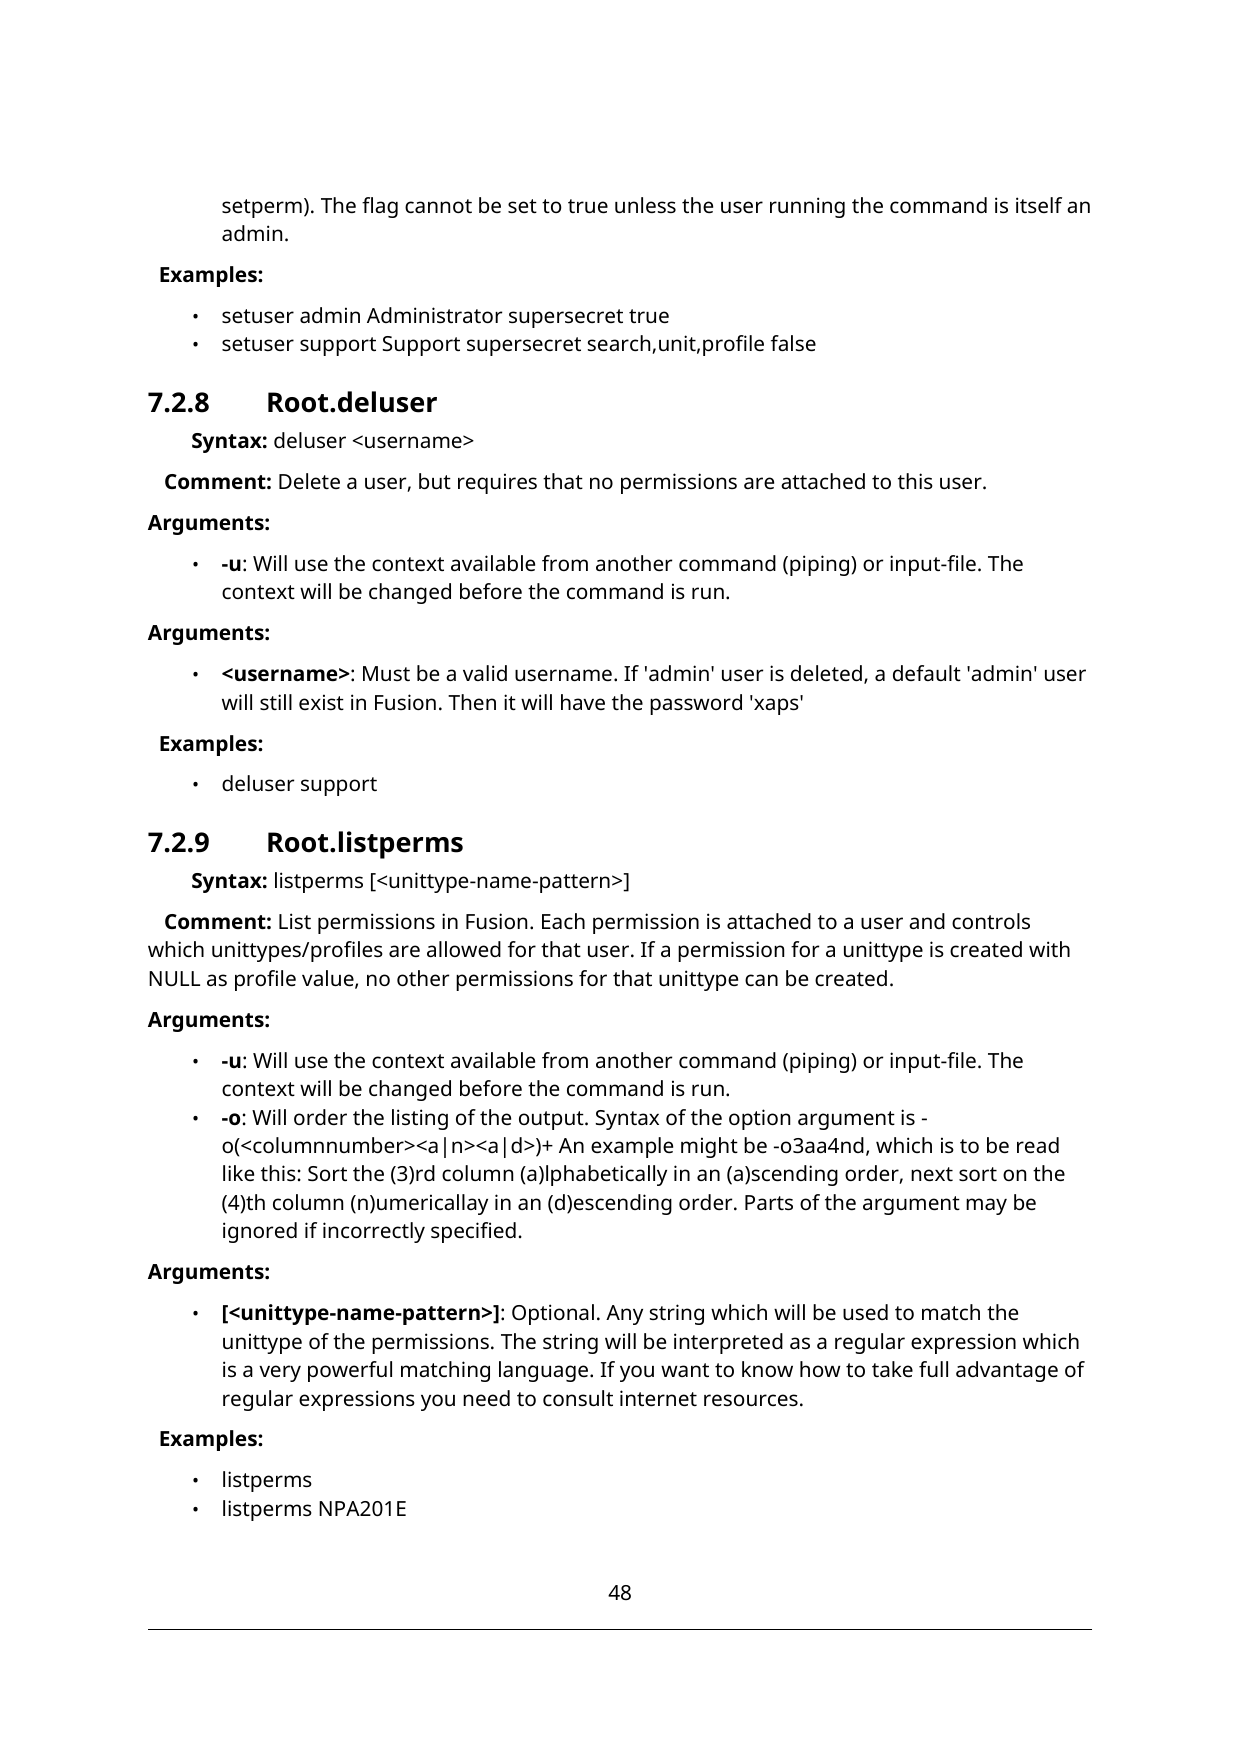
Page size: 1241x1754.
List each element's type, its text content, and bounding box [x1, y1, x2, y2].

list setuser admin Administrator supersecret true [192, 301, 1092, 329]
list setuser support Support supersecret search,unit,profile false [192, 329, 1092, 358]
text Examples: [148, 729, 1092, 757]
subtitle Root.deluser [148, 383, 1092, 420]
list listperms [192, 1466, 1092, 1494]
text Arguments: [148, 508, 1092, 536]
text Examples: [148, 1424, 1092, 1453]
list <username>: Must be a valid username. If 'admin' user is deleted, a default 'admin' user will still exist in Fusion. Then it will have the password 'xaps' [192, 659, 1092, 716]
list -u: Will use the context available from another command (piping) or input-file. The context will be changed before the command is run. [192, 1046, 1092, 1103]
list deluser support [192, 769, 1092, 798]
text Comment: Delete a user, but requires that no permissions are attached to this user. [148, 467, 1092, 496]
text Arguments: [148, 1005, 1092, 1033]
text Arguments: [148, 618, 1092, 647]
text Syntax: listperms [<unittype-name-pattern>] [148, 866, 1092, 894]
text Arguments: [148, 1257, 1092, 1286]
list -o: Will order the listing of the output. Syntax of the option argument is -o(<columnnumber><a|n><a|d>)+ An example might be -o3aa4nd, which is to be read like this: Sort the (3)rd column (a)lphabetically in an (a)scending order, next sort on the (4)th column (n)umericallay in an (d)escending order. Parts of the argument may be ignored if incorrectly specified. [192, 1103, 1092, 1245]
text Examples: [148, 260, 1092, 289]
text Syntax: deluser <username> [148, 426, 1092, 454]
list [<unittype-name-pattern>]: Optional. Any string which will be used to match the unittype of the permissions. The string will be interpreted as a regular expression which is a very powerful matching language. If you want to know how to take full advantage of regular expressions you need to consult internet resources. [192, 1298, 1092, 1412]
text Comment: List permissions in Fusion. Each permission is attached to a user and controls which unittypes/profiles are allowed for that user. If a permission for a unittype is created with NULL as profile value, no other permissions for that unittype can be created. [148, 907, 1092, 992]
list -u: Will use the context available from another command (piping) or input-file. The context will be changed before the command is run. [192, 549, 1092, 606]
subtitle Root.listperms [148, 823, 1092, 860]
list setperm). The flag cannot be set to true unless the user running the command is itself an admin. [192, 191, 1092, 248]
list listperms NPA201E [192, 1494, 1092, 1522]
